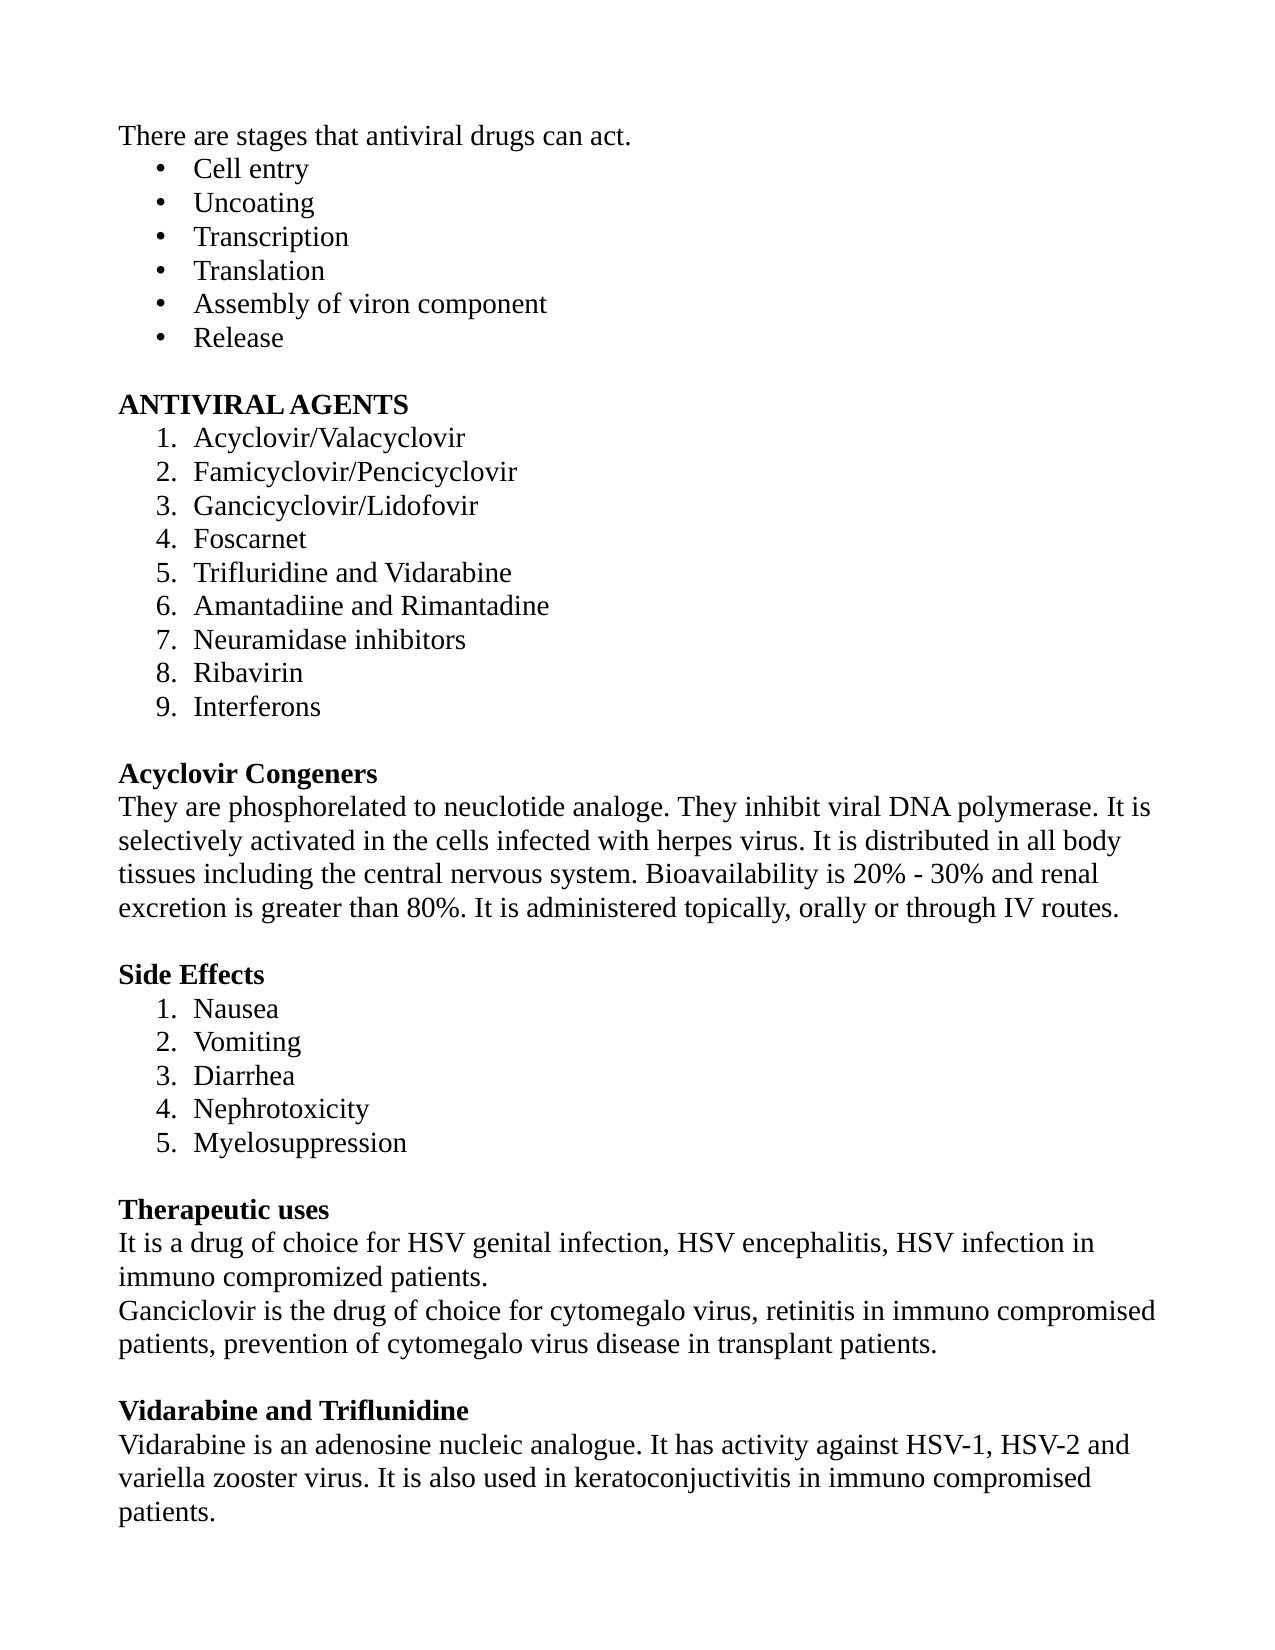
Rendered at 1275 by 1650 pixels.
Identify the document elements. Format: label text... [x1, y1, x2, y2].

list Transcription [156, 219, 1157, 253]
list Nausea [156, 991, 1157, 1024]
text Vidarabine is an adenosine nucleic analogue. It has activity against HSV-1, HSV-2 and variella zooster virus. It is also used in keratoconjuctivitis in immuno compromised patients. [118, 1427, 1157, 1527]
list Nephrotoxicity [156, 1091, 1157, 1125]
list Vomiting [156, 1024, 1157, 1058]
list Amantadiine and Rimantadine [156, 588, 1157, 622]
list Famicyclovir/Pencicyclovir [156, 454, 1157, 488]
list Acyclovir/Valacyclovir [156, 421, 1157, 454]
list Myelosuppression [156, 1125, 1157, 1158]
list Foscarnet [156, 521, 1157, 555]
list Interferons [156, 689, 1157, 722]
list Trifluridine and Vidarabine [156, 555, 1157, 588]
list Ribavirin [156, 655, 1157, 689]
text Acyclovir Congeners [118, 756, 1157, 789]
text There are stages that antiviral drugs can act. [118, 118, 1157, 152]
text Therapeutic uses [118, 1192, 1157, 1226]
list Release [156, 320, 1157, 353]
text Vidarabine and Triflunidine [118, 1393, 1157, 1427]
list Gancicyclovir/Lidofovir [156, 488, 1157, 521]
text Ganciclovir is the drug of choice for cytomegalo virus, retinitis in immuno compromised patients, prevention of cytomegalo virus disease in transplant patients. [118, 1293, 1157, 1360]
list Diarrhea [156, 1058, 1157, 1091]
text ANTIVIRAL AGENTS [118, 387, 1157, 421]
list Cell entry [156, 152, 1157, 185]
text They are phosphorelated to neuclotide analoge. They inhibit viral DNA polymerase. It is selectively activated in the cells infected with herpes virus. It is distributed in all body tissues including the central nervous system. Bioavailability is 20% - 30% and renal excretion is greater than 80%. It is administered topically, orally or through IV routes. [118, 789, 1157, 924]
list Assembly of viron component [156, 286, 1157, 320]
list Neuramidase inhibitors [156, 622, 1157, 655]
list Uncoating [156, 185, 1157, 219]
list Translation [156, 253, 1157, 286]
text Side Effects [118, 957, 1157, 991]
text It is a drug of choice for HSV genital infection, HSV encephalitis, HSV infection in immuno compromized patients. [118, 1226, 1157, 1293]
